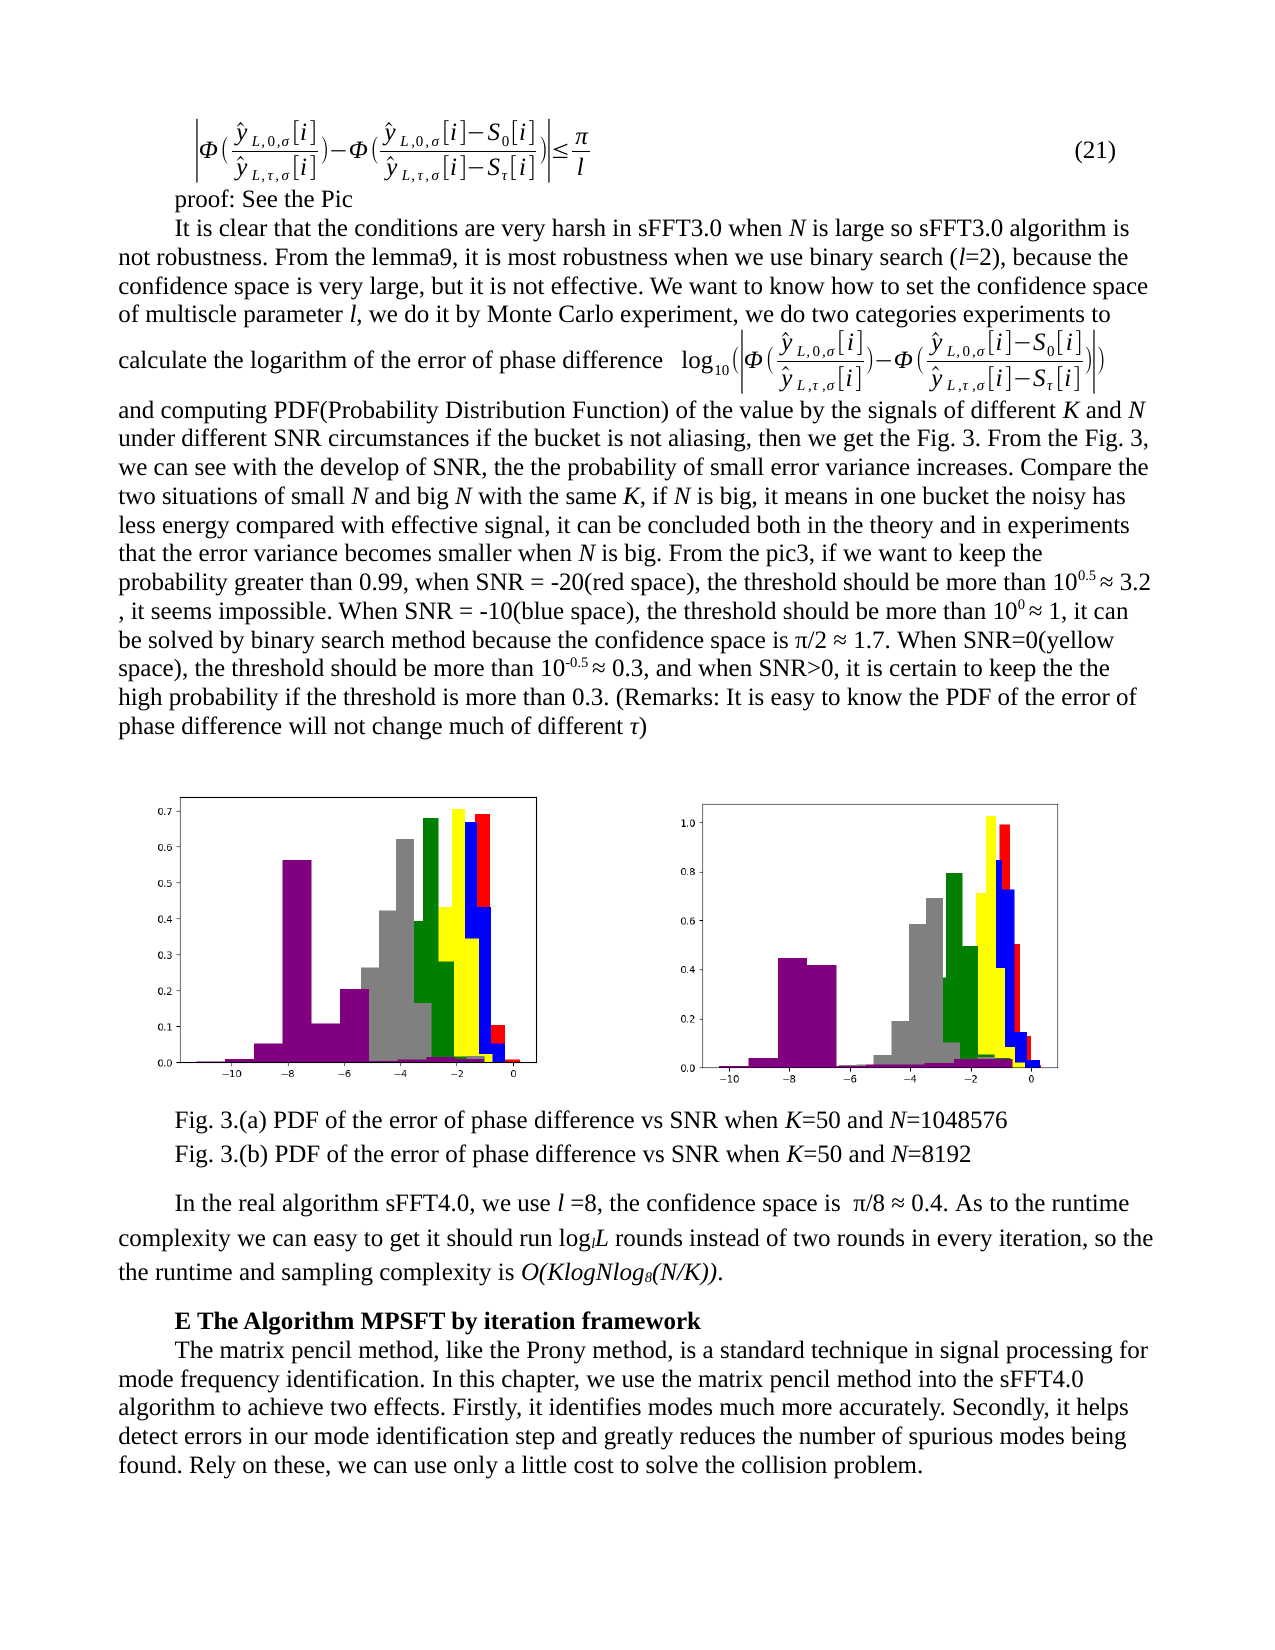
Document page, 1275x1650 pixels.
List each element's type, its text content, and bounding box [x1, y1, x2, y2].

text E The Algorithm MPSFT by iteration framework [118, 1306, 1157, 1335]
picture [122, 755, 582, 1100]
text The matrix pencil method, like the Prony method, is a standard technique in signal processing for mode frequency identification. In this chapter, we use the matrix pencil method into the sFFT4.0 algorithm to achieve two effects. Firstly, it identifies modes much more accurately. Secondly, it helps detect errors in our mode identification step and greatly reduces the number of spurious modes being found. Rely on these, we can use only a little cost to solve the collision problem. [118, 1335, 1157, 1479]
text (21) [118, 118, 1157, 184]
text Fig. 3.(a) PDF of the error of phase difference vs SNR when K=50 and N=1048576 Fig. 3.(b) PDF of the error of phase difference vs SNR when K=50 and N=8192 [118, 740, 1157, 1168]
picture [645, 762, 1103, 1105]
text proof: See the Pic [118, 184, 1157, 213]
text It is clear that the conditions are very harsh in sFFT3.0 when N is large so sFFT3.0 algorithm is not robustness. From the lemma9, it is most robustness when we use binary search (l=2), because the confidence space is very large, but it is not effective. We want to know how to set the confidence space of multiscle parameter l, we do it by Monte Carlo experiment, we do two categories experiments to calculate the logarithm of the error of phase differenceand computing PDF(Probability Distribution Function) of the value by the signals of different K and N under different SNR circumstances if the bucket is not aliasing, then we get the Fig. 3. From the Fig. 3, we can see with the develop of SNR, the the probability of small error variance increases. Compare the two situations of small N and big N with the same K, if N is big, it means in one bucket the noisy has less energy compared with effective signal, it can be concluded both in the theory and in experiments that the error variance becomes smaller when N is big. From the pic3, if we want to keep the probability greater than 0.99, when SNR = -20(red space), the threshold should be more than 100.5 ≈ 3.2 , it seems impossible. When SNR = -10(blue space), the threshold should be more than 100 ≈ 1, it can be solved by binary search method because the confidence space is π/2 ≈ 1.7. When SNR=0(yellow space), the threshold should be more than 10-0.5 ≈ 0.3, and when SNR>0, it is certain to keep the the high probability if the threshold is more than 0.3. (Remarks: It is easy to know the PDF of the error of phase difference will not change much of different τ) [118, 213, 1157, 740]
text In the real algorithm sFFT4.0, we use l =8, the confidence space is π/8 ≈ 0.4. As to the runtime complexity we can easy to get it should run loglL rounds instead of two rounds in every iteration, so the the runtime and sampling complexity is O(KlogNlog8(N/K)). [118, 1188, 1157, 1286]
